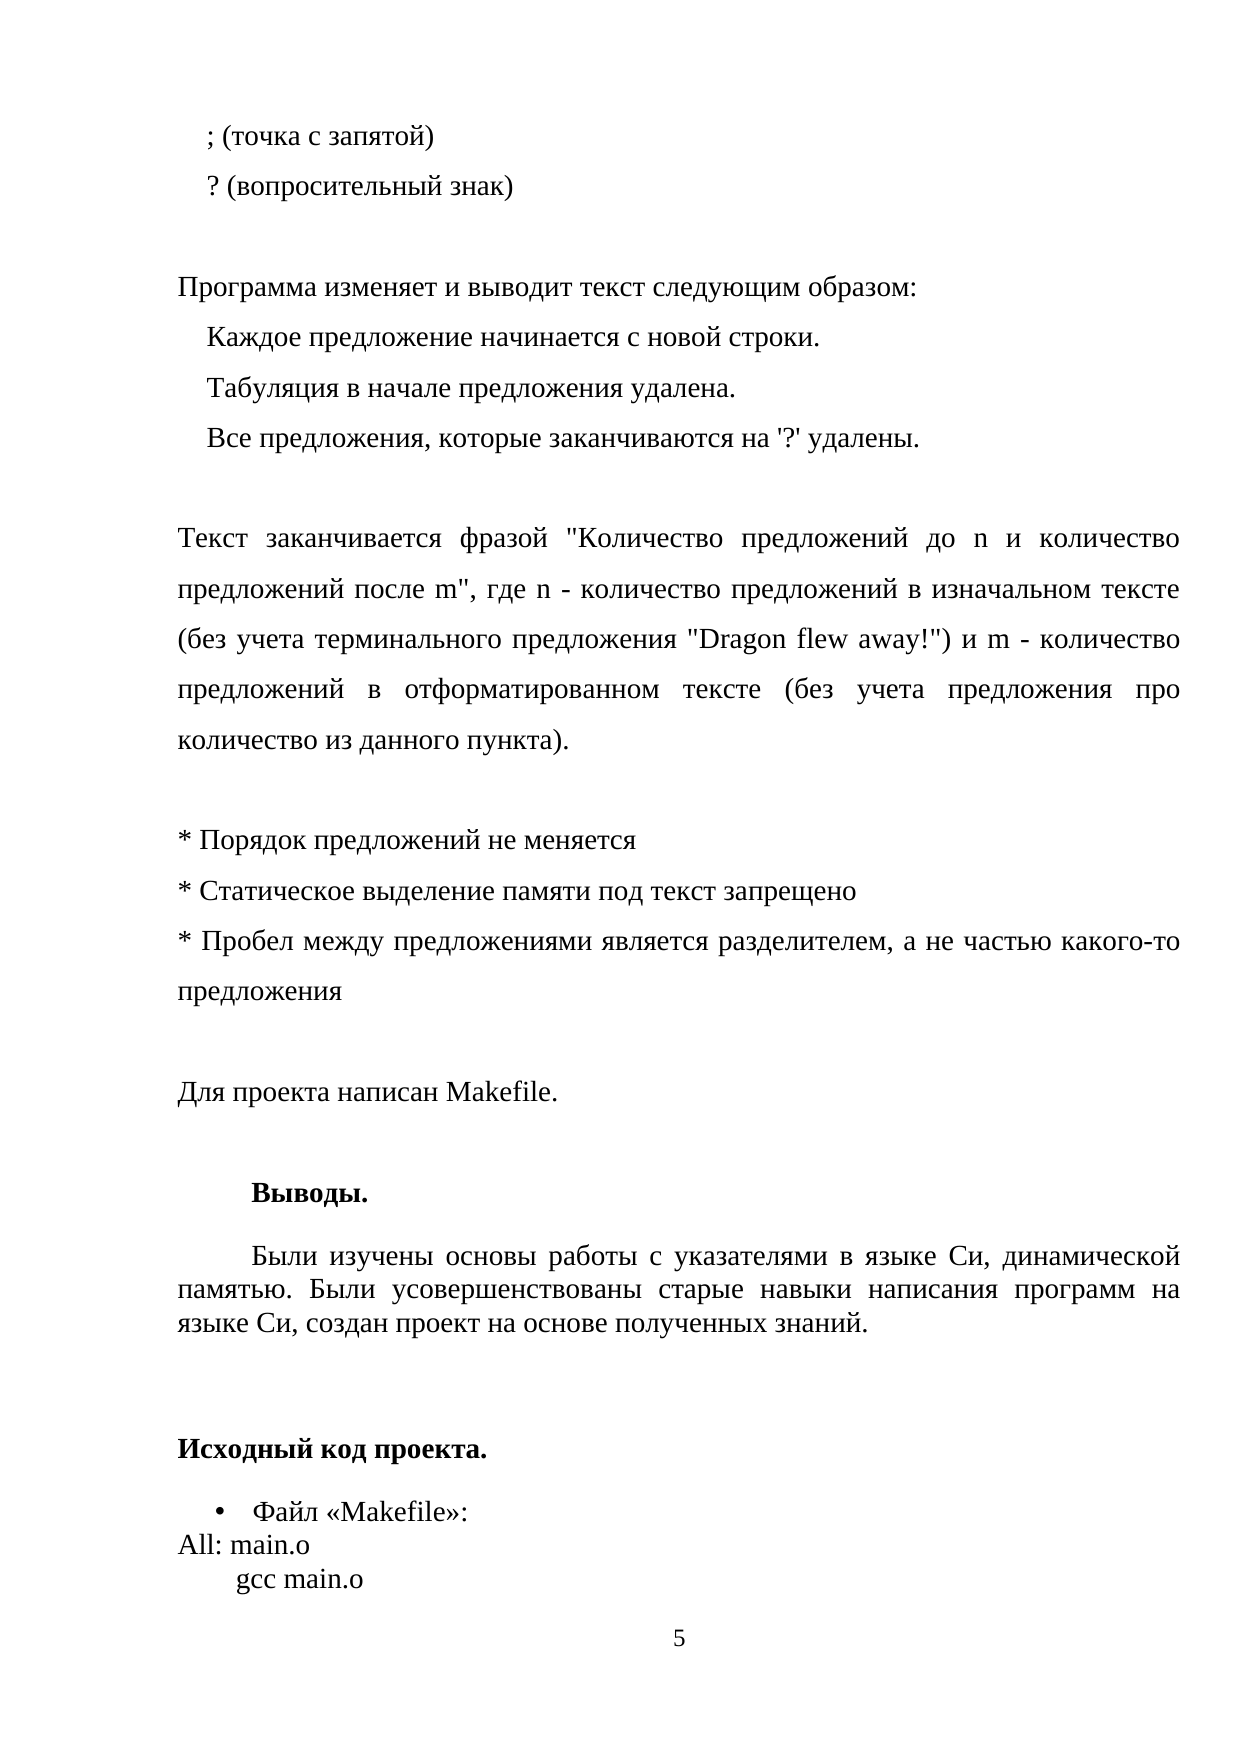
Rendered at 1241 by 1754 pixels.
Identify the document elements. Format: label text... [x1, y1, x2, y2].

text ? (вопросительный знак) [177, 168, 1181, 202]
subtitle Исходный код проекта. [177, 1431, 1181, 1464]
subtitle Выводы. [177, 1175, 1181, 1208]
text Для проекта написан Makefile. [177, 1074, 1181, 1108]
subtitle All: main.o [177, 1527, 1181, 1561]
subtitle Файл «Makefile»: [215, 1494, 1181, 1527]
text Программа изменяет и выводит текст следующим образом: [177, 269, 1181, 303]
subtitle Были изучены основы работы с указателями в языке Си, динамической памятью. Были усовершенствованы старые навыки написания программ на языке Си, создан проект на основе полученных знаний. [177, 1238, 1181, 1338]
text Все предложения, которые заканчиваются на '?' удалены. [177, 420, 1181, 453]
text ; (точка с запятой) [177, 118, 1181, 152]
text * Статическое выделение памяти под текст запрещено [177, 873, 1181, 906]
text Табуляция в начале предложения удалена. [177, 370, 1181, 403]
text Каждое предложение начинается с новой строки. [177, 319, 1181, 353]
text Текст заканчивается фразой "Количество предложений до n и количество предложений после m", где n - количество предложений в изначальном тексте (без учета терминального предложения "Dragon flew away!") и m - количество предложений в отформатированном тексте (без учета предложения про количество из данного пункта). [177, 521, 1181, 755]
text * Порядок предложений не меняется [177, 822, 1181, 856]
text * Пробел между предложениями является разделителем, а не частью какого-то предложения [177, 923, 1181, 1007]
subtitle gcc main.o [177, 1561, 1181, 1594]
